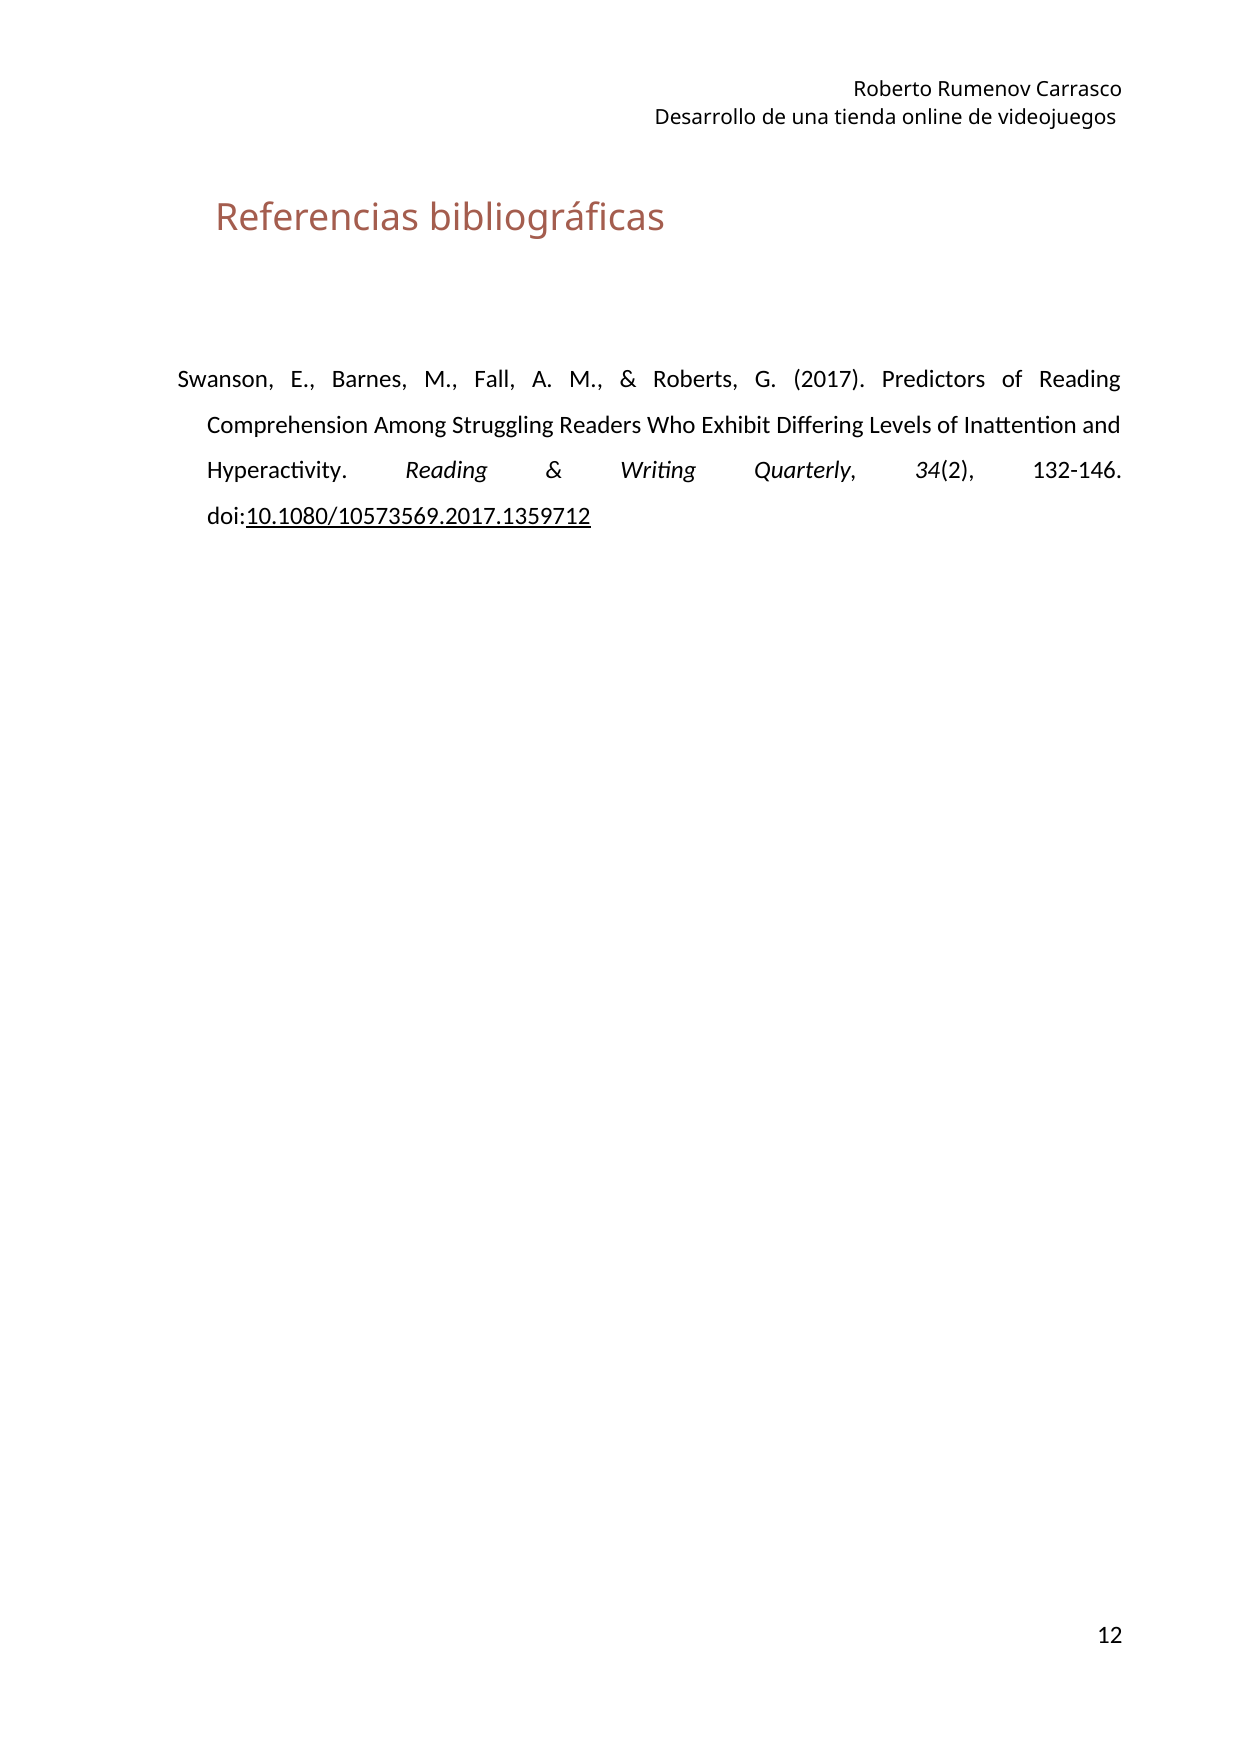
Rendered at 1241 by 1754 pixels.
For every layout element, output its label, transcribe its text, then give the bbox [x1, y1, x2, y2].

text Swanson, E., Barnes, M., Fall, A. M., & Roberts, G. (2017). Predictors of Reading Comprehension Among Struggling Readers Who Exhibit Differing Levels of Inattention and Hyperactivity. Reading & Writing Quarterly, 34(2), 132-146. doi:10.1080/10573569.2017.1359712 [177, 363, 1122, 531]
subtitle Referencias bibliográficas [215, 191, 1122, 242]
